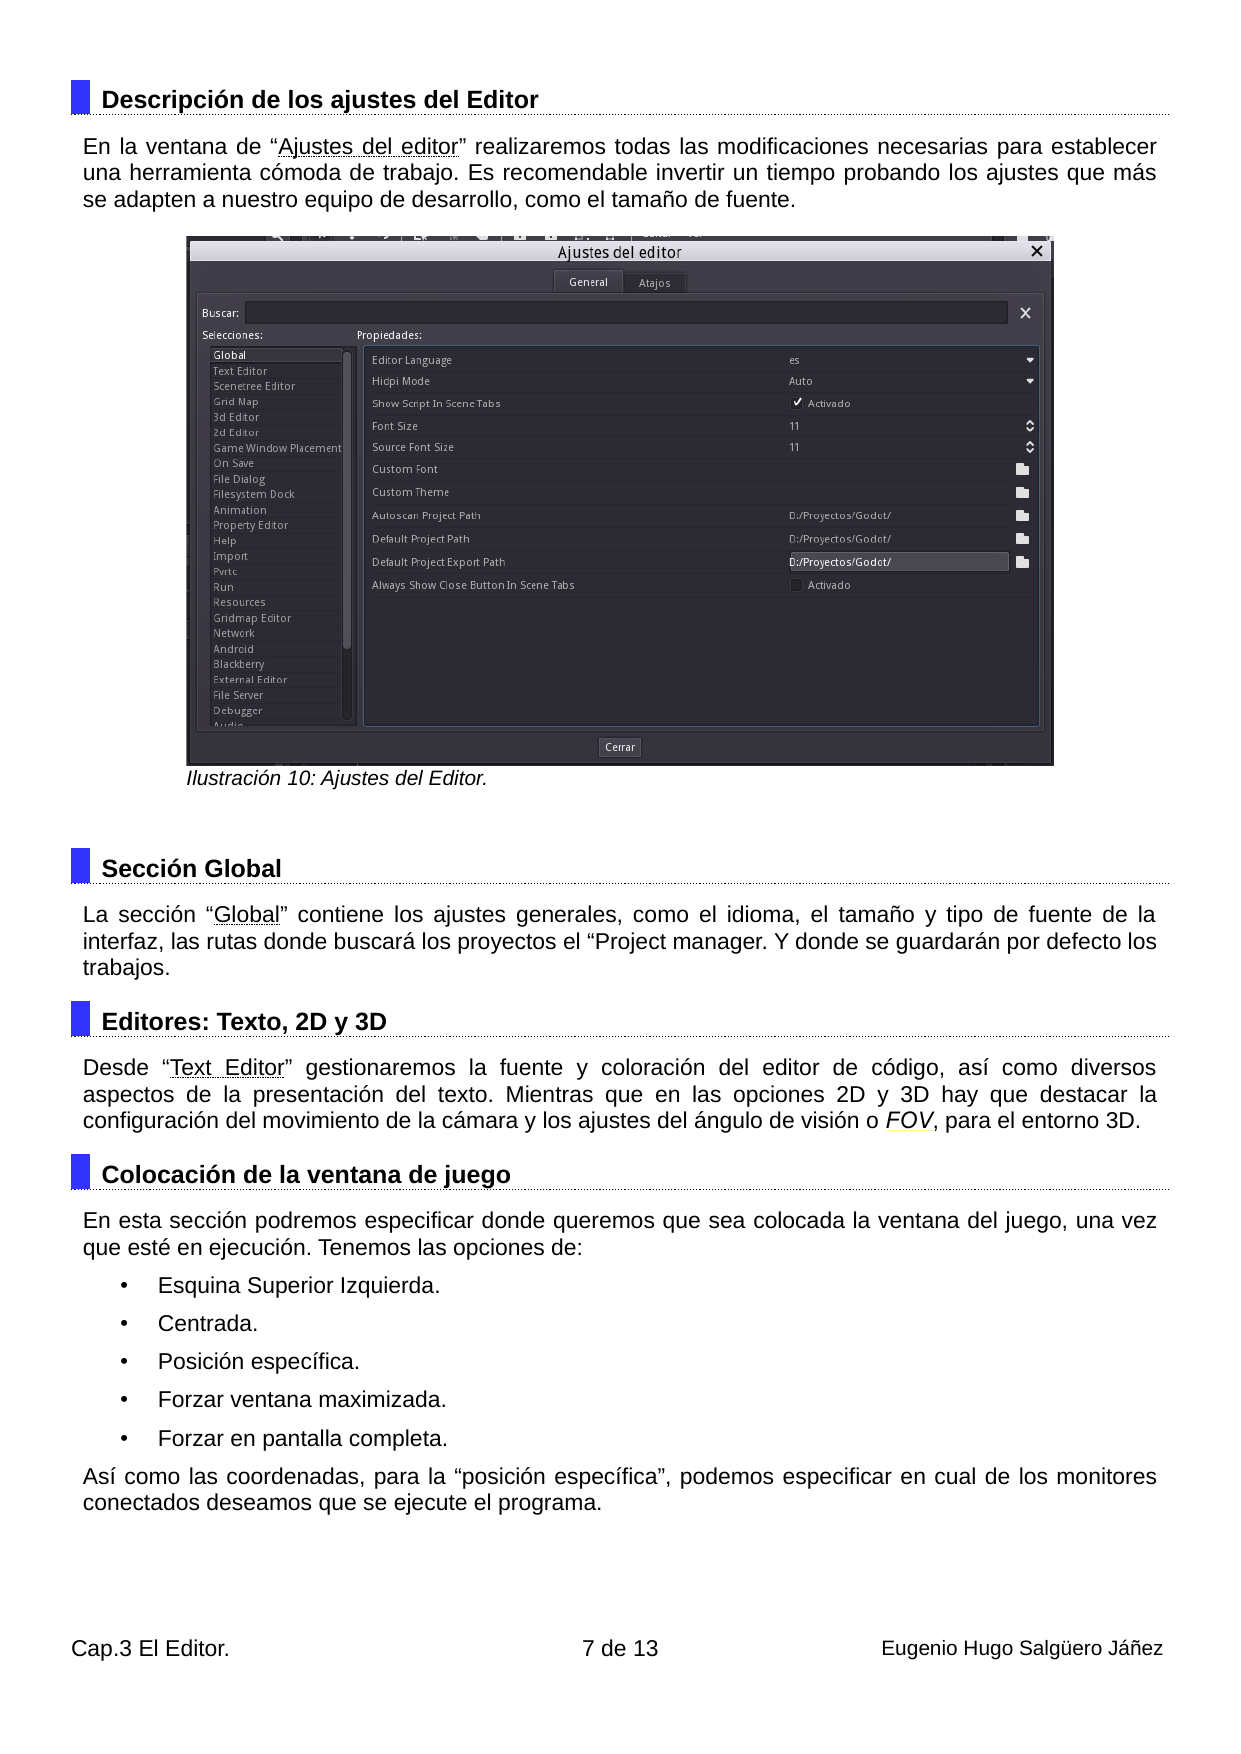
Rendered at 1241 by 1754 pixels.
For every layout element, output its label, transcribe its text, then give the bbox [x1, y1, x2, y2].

list Esquina Superior Izquierda. [120, 1272, 1169, 1298]
list Forzar en pantalla completa. [120, 1424, 1169, 1451]
subtitle Sección Global [90, 848, 1169, 883]
text En esta sección podremos especificar donde queremos que sea colocada la ventana del juego, una vez que esté en ejecución. Tenemos las opciones de: [83, 1207, 1158, 1260]
picture [186, 236, 1054, 766]
text En la ventana de “Ajustes del editor” realizaremos todas las modificaciones necesarias para establecer una herramienta cómoda de trabajo. Es recomendable invertir un tiempo probando los ajustes que más se adapten a nuestro equipo de desarrollo, como el tamaño de fuente. [83, 133, 1158, 212]
list Forzar ventana maximizada. [120, 1386, 1169, 1413]
list Posición específica. [120, 1348, 1169, 1374]
text Desde “Text Editor” gestionaremos la fuente y coloración del editor de código, así como diversos aspectos de la presentación del texto. Mientras que en las opciones 2D y 3D hay que destacar la configuración del movimiento de la cámara y los ajustes del ángulo de visión o FOV, para el entorno 3D. [83, 1054, 1158, 1133]
list Centrada. [120, 1310, 1169, 1336]
subtitle Colocación de la ventana de juego [90, 1154, 1169, 1189]
subtitle Editores: Texto, 2D y 3D [90, 1001, 1169, 1036]
text Ilustración 10: Ajustes del Editor. [186, 766, 1054, 789]
text La sección “Global” contiene los ajustes generales, como el idioma, el tamaño y tipo de fuente de la interfaz, las rutas donde buscará los proyectos el “Project manager. Y donde se guardarán por defecto los trabajos. [83, 901, 1158, 981]
text Así como las coordenadas, para la “posición específica”, podemos especificar en cual de los monitores conectados deseamos que se ejecute el programa. [83, 1463, 1158, 1516]
subtitle Descripción de los ajustes del Editor [71, 79, 1169, 114]
